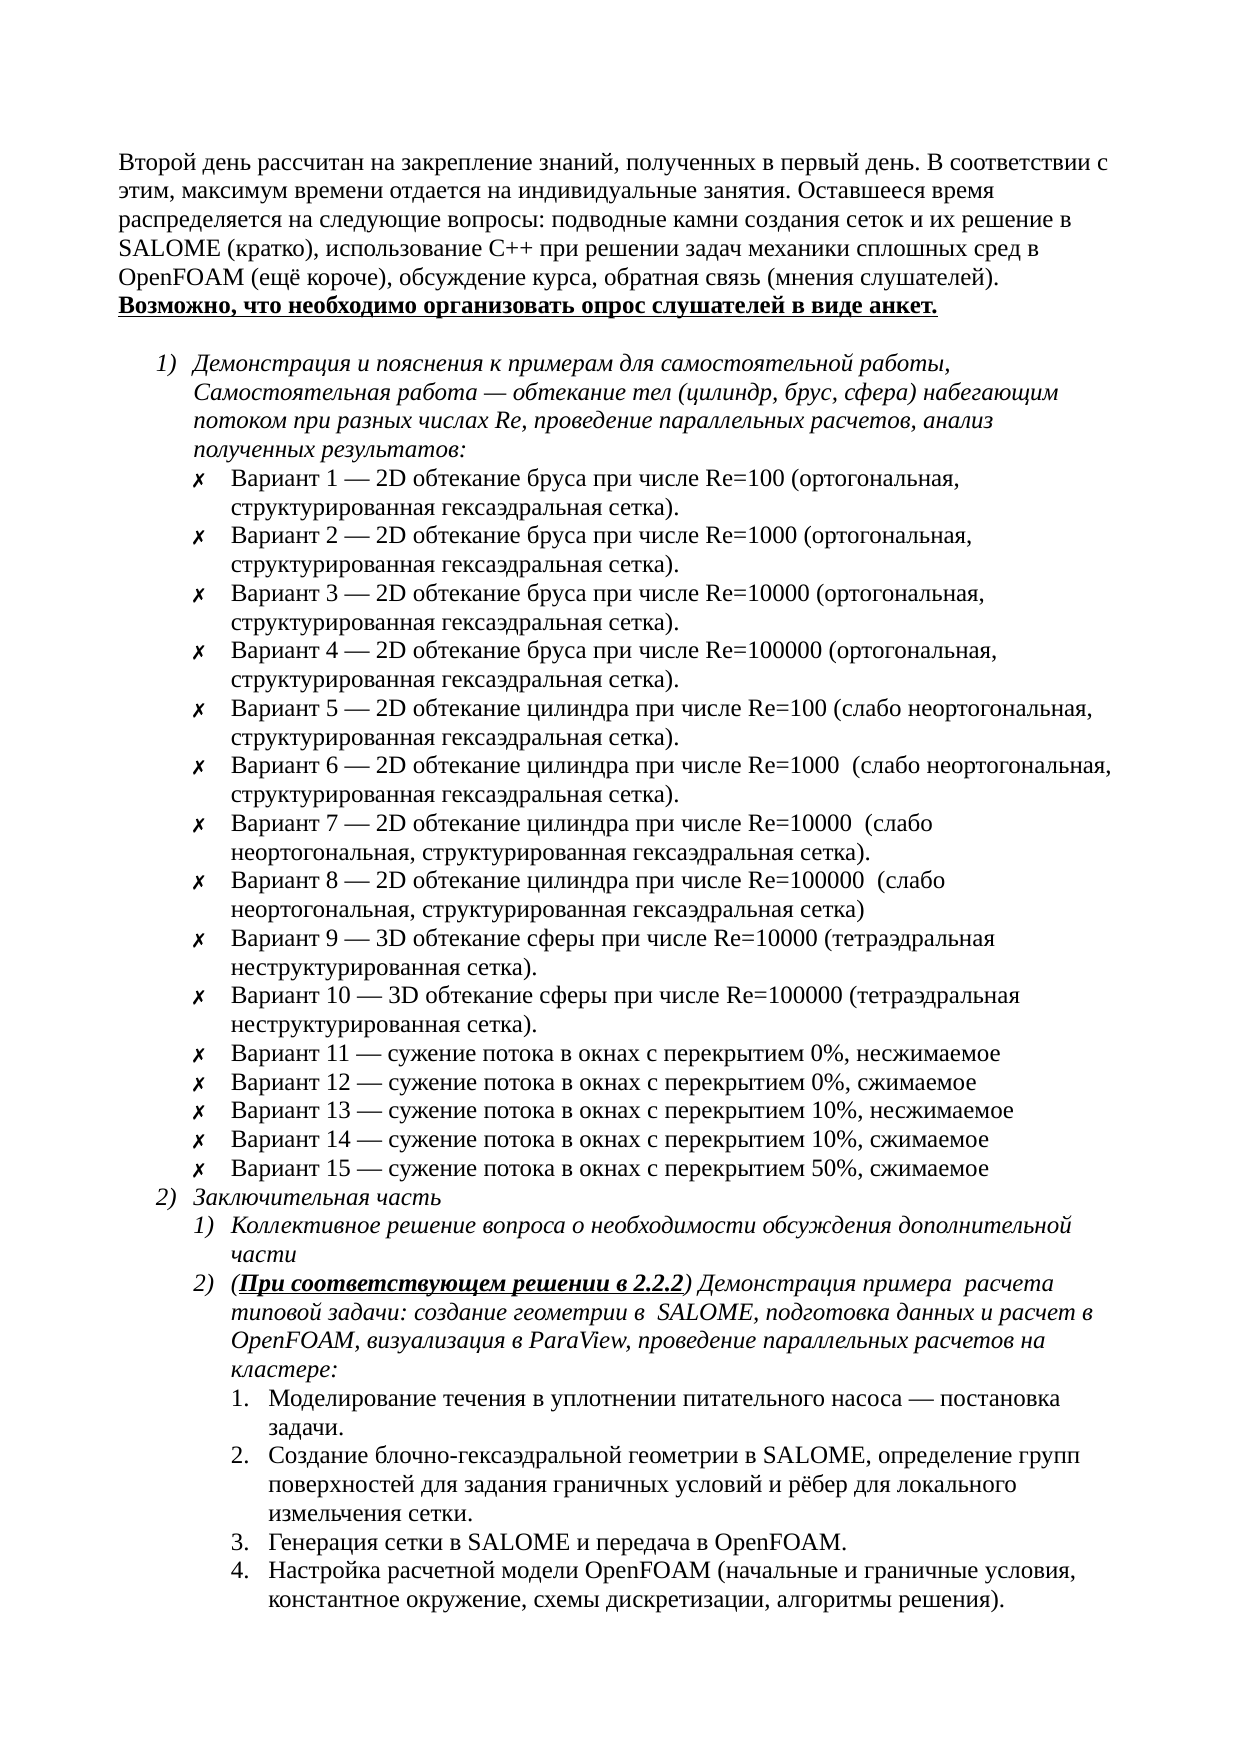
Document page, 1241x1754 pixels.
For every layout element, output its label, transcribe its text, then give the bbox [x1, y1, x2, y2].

list Вариант 9 — 3D обтекание сферы при числе Re=10000 (тетраэдральная неструктурированная сетка). [193, 923, 1122, 981]
list Вариант 2 — 2D обтекание бруса при числе Re=1000 (ортогональная, структурированная гексаэдральная сетка). [193, 521, 1122, 578]
list Вариант 1 — 2D обтекание бруса при числе Re=100 (ортогональная, структурированная гексаэдральная сетка). [193, 463, 1122, 521]
list Генерация сетки в SALOME и передача в OpenFOAM. [231, 1527, 1122, 1556]
list Вариант 5 — 2D обтекание цилиндра при числе Re=100 (слабо неортогональная, структурированная гексаэдральная сетка). [193, 693, 1122, 751]
list Вариант 13 — сужение потока в окнах с перекрытием 10%, несжимаемое [193, 1096, 1122, 1124]
list Вариант 7 — 2D обтекание цилиндра при числе Re=10000 (слабо неортогональная, структурированная гексаэдральная сетка). [193, 808, 1122, 866]
list (При соответствующем решении в 2.2.2) Демонстрация примера расчета типовой задачи: создание геометрии в SALOME, подготовка данных и расчет в OpenFOAM, визуализация в ParaView, проведение параллельных расчетов на кластере: [193, 1268, 1122, 1383]
list Настройка расчетной модели OpenFOAM (начальные и граничные условия, константное окружение, схемы дискретизации, алгоритмы решения). [231, 1556, 1122, 1613]
list Моделирование течения в уплотнении питательного насоса — постановка задачи. [231, 1383, 1122, 1441]
text Второй день рассчитан на закрепление знаний, полученных в первый день. В соответствии с этим, максимум времени отдается на индивидуальные занятия. Оставшееся время распределяется на следующие вопросы: подводные камни создания сеток и их решение в SALOME (кратко), использование C++ при решении задач механики сплошных сред в OpenFOAM (ещё короче), обсуждение курса, обратная связь (мнения слушателей). Возможно, что необходимо организовать опрос слушателей в виде анкет. [118, 147, 1122, 319]
list Создание блочно-гексаэдральной геометрии в SALOME, определение групп поверхностей для задания граничных условий и рёбер для локального измельчения сетки. [231, 1441, 1122, 1527]
list Демонстрация и пояснения к примерам для самостоятельной работы, Самостоятельная работа — обтекание тел (цилиндр, брус, сфера) набегающим потоком при разных числах Re, проведение параллельных расчетов, анализ полученных результатов: [156, 348, 1122, 463]
list Вариант 4 — 2D обтекание бруса при числе Re=100000 (ортогональная, структурированная гексаэдральная сетка). [193, 636, 1122, 693]
list Вариант 11 — сужение потока в окнах с перекрытием 0%, несжимаемое [193, 1038, 1122, 1067]
list Вариант 6 — 2D обтекание цилиндра при числе Re=1000 (слабо неортогональная, структурированная гексаэдральная сетка). [193, 751, 1122, 808]
list Вариант 8 — 2D обтекание цилиндра при числе Re=100000 (слабо неортогональная, структурированная гексаэдральная сетка) [193, 866, 1122, 923]
list Коллективное решение вопроса о необходимости обсуждения дополнительной части [193, 1211, 1122, 1268]
list Вариант 14 — сужение потока в окнах с перекрытием 10%, сжимаемое [193, 1124, 1122, 1153]
list Заключительная часть [156, 1182, 1122, 1211]
list Вариант 15 — сужение потока в окнах с перекрытием 50%, сжимаемое [193, 1153, 1122, 1182]
list Вариант 3 — 2D обтекание бруса при числе Re=10000 (ортогональная, структурированная гексаэдральная сетка). [193, 578, 1122, 636]
list Вариант 10 — 3D обтекание сферы при числе Re=100000 (тетраэдральная неструктурированная сетка). [193, 981, 1122, 1038]
list Вариант 12 — сужение потока в окнах с перекрытием 0%, сжимаемое [193, 1067, 1122, 1096]
